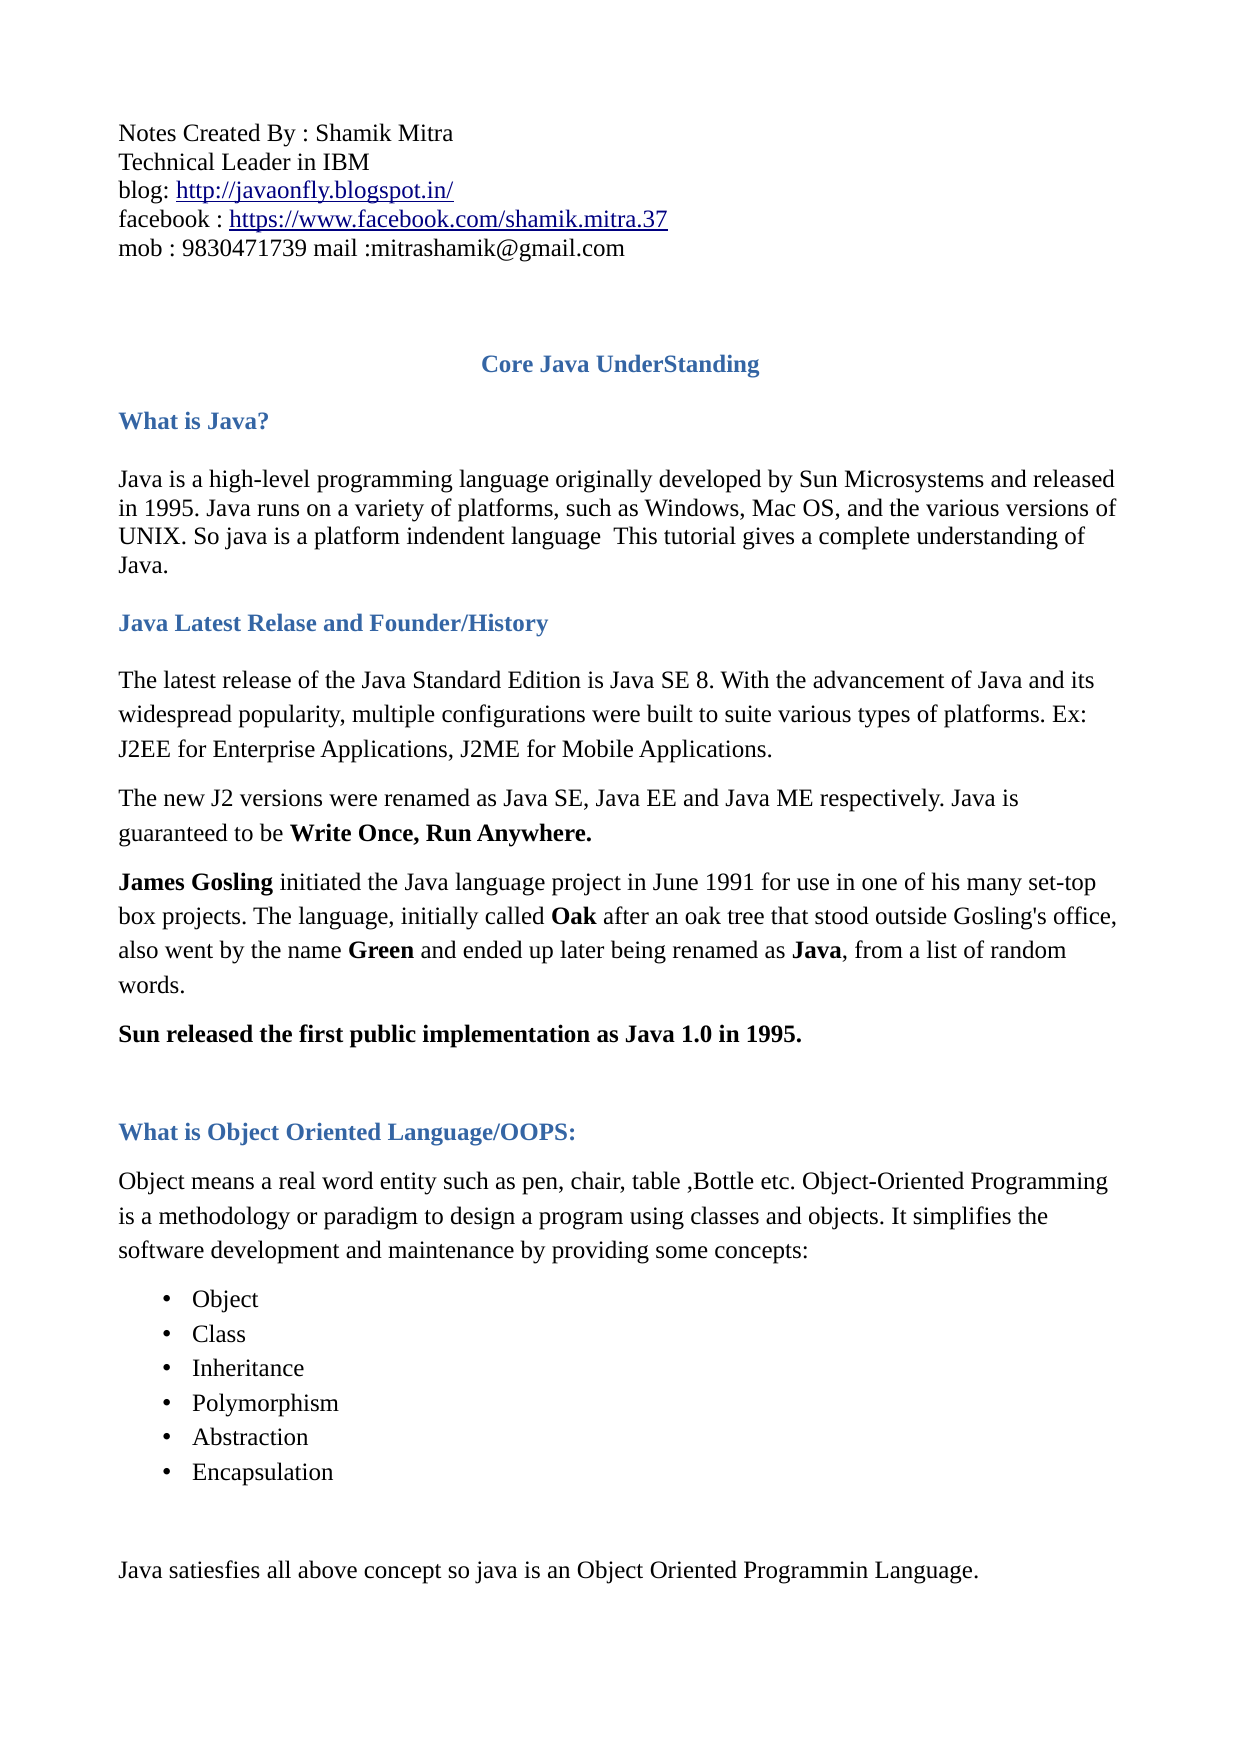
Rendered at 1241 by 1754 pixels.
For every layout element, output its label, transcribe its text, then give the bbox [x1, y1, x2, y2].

list Encapsulation [162, 1457, 1122, 1486]
text What is Java? [118, 406, 1122, 435]
text Object means a real word entity such as pen, chair, table ,Bottle etc. Object-Oriented Programming is a methodology or paradigm to design a program using classes and objects. It simplifies the software development and maintenance by providing some concepts: [118, 1166, 1122, 1264]
text Java Latest Relase and Founder/History [118, 608, 1122, 636]
text Java is a high-level programming language originally developed by Sun Microsystems and released in 1995. Java runs on a variety of platforms, such as Windows, Mac OS, and the various versions of UNIX. So java is a platform indendent language This tutorial gives a complete understanding of Java. [118, 464, 1122, 579]
list Inheritance [162, 1353, 1122, 1382]
list Polymorphism [162, 1388, 1122, 1417]
text Java satiesfies all above concept so java is an Object Oriented Programmin Language. [118, 1555, 1122, 1584]
text What is Object Oriented Language/OOPS: [118, 1117, 1122, 1146]
text Core Java UnderStanding [118, 349, 1122, 378]
list Abstraction [162, 1422, 1122, 1451]
text The latest release of the Java Standard Edition is Java SE 8. With the advancement of Java and its widespread popularity, multiple configurations were built to suite various types of platforms. Ex: J2EE for Enterprise Applications, J2ME for Mobile Applications. [118, 665, 1122, 763]
text Sun released the first public implementation as Java 1.0 in 1995. [118, 1019, 1122, 1048]
list Object [162, 1284, 1122, 1313]
text James Gosling initiated the Java language project in June 1991 for use in one of his many set-top box projects. The language, initially called Oak after an oak tree that stood outside Gosling's office, also went by the name Green and ended up later being renamed as Java, from a list of random words. [118, 867, 1122, 999]
list Class [162, 1319, 1122, 1348]
text The new J2 versions were renamed as Java SE, Java EE and Java ME respectively. Java is guaranteed to be Write Once, Run Anywhere. [118, 783, 1122, 846]
